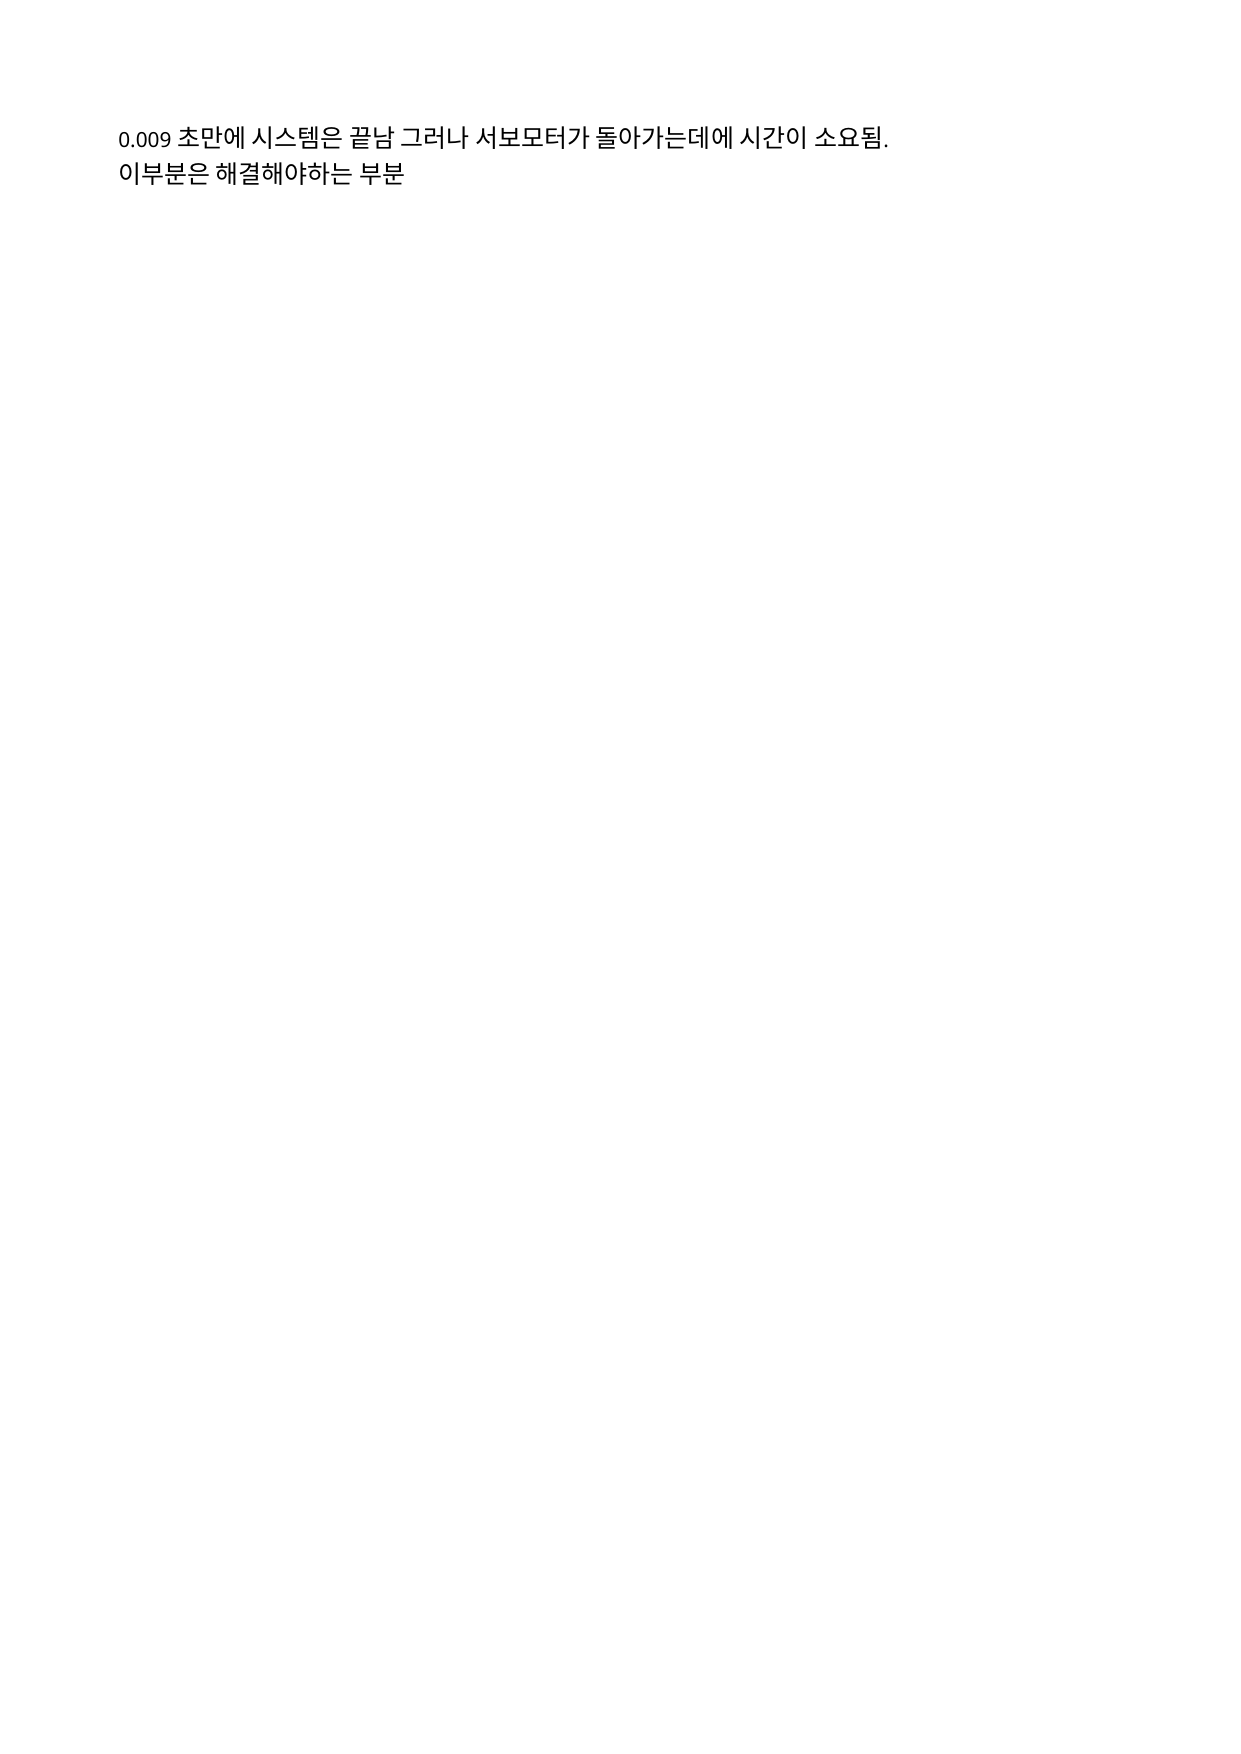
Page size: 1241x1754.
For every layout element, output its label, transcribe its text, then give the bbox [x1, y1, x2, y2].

text 0.009 초만에 시스템은 끝남 그러나 서보모터가 돌아가는데에 시간이 소요됨. [118, 118, 1122, 154]
text 이부분은 해결해야하는 부분 [118, 154, 1122, 191]
